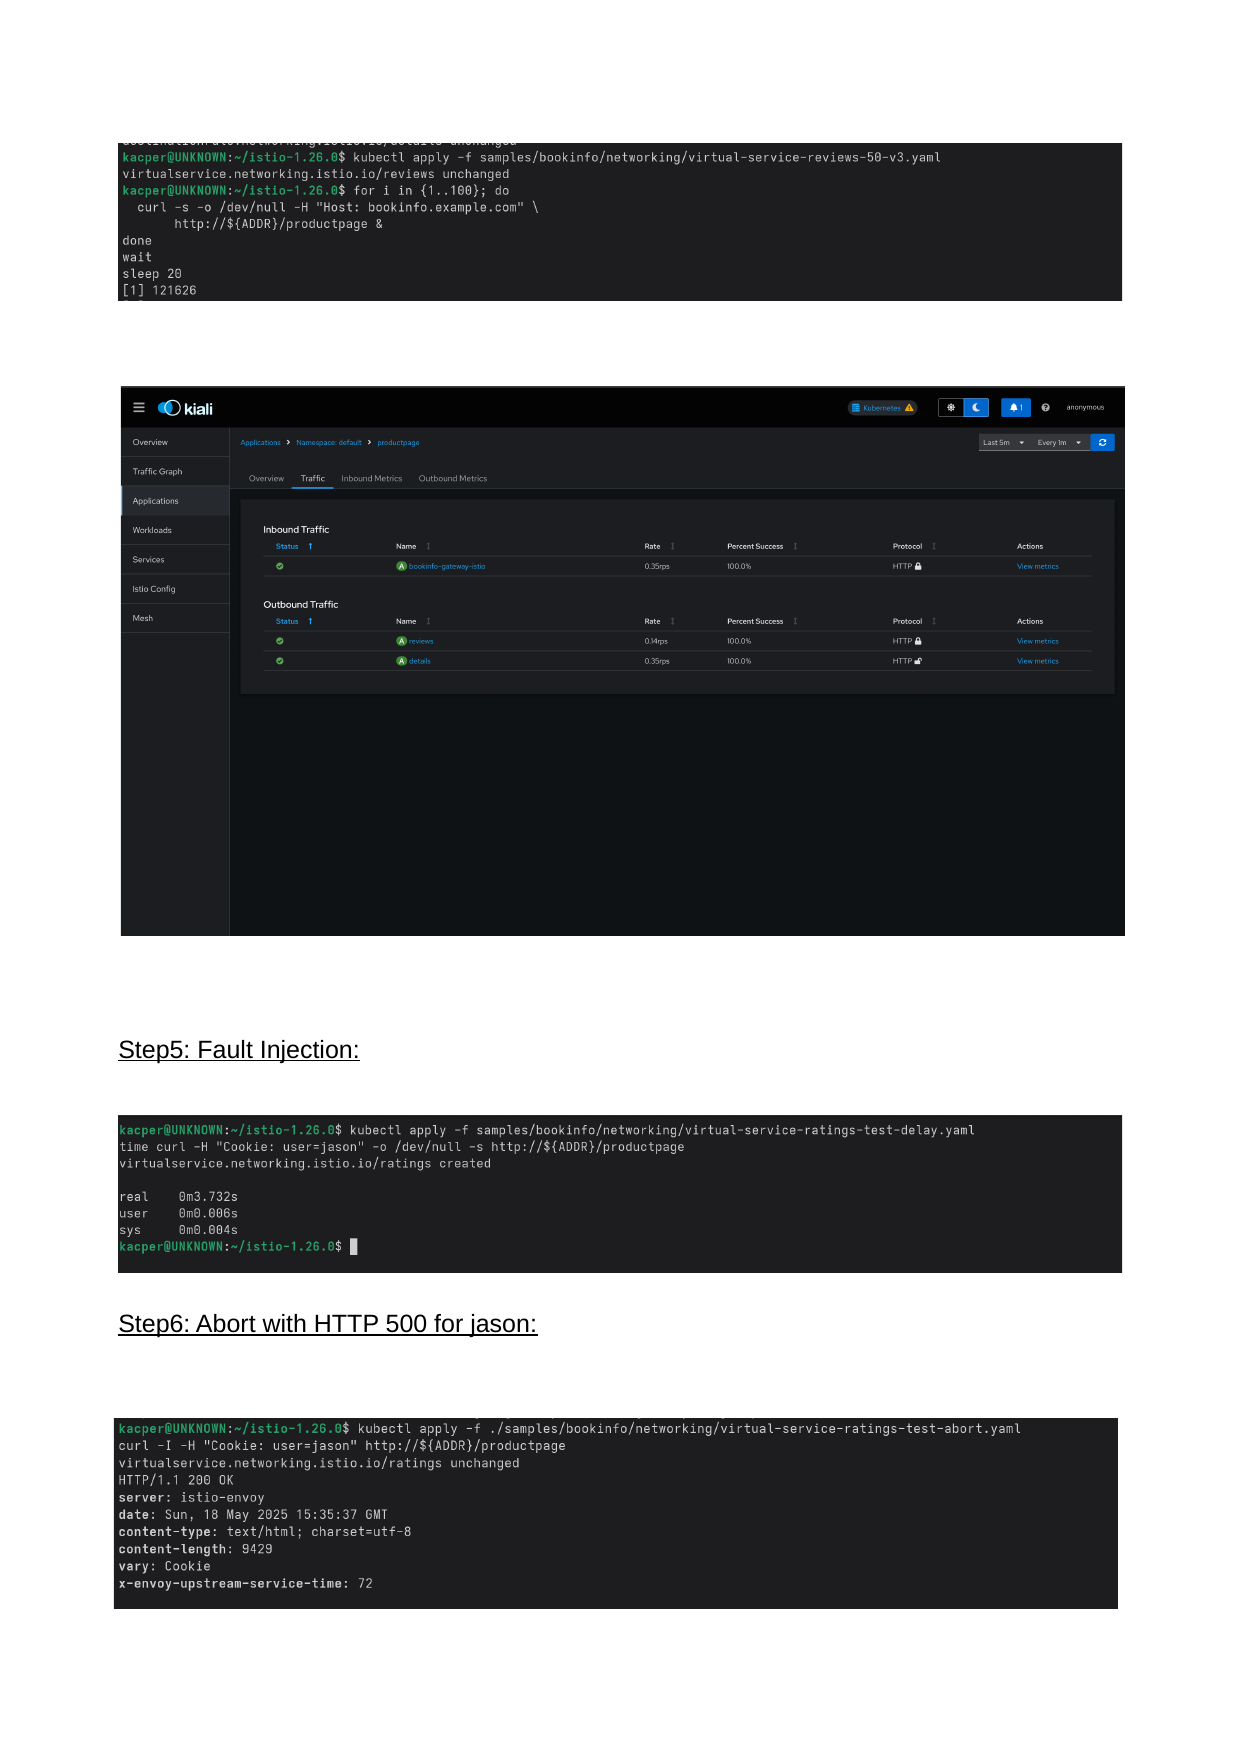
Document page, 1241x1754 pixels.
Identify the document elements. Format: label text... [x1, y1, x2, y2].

text Step6: Abort with HTTP 500 for jason: [118, 1273, 1122, 1404]
picture [118, 143, 1123, 301]
picture [113, 1418, 1118, 1609]
picture [120, 386, 1125, 936]
text Step5: Fault Injection: [118, 1034, 1122, 1096]
picture [118, 1115, 1123, 1273]
